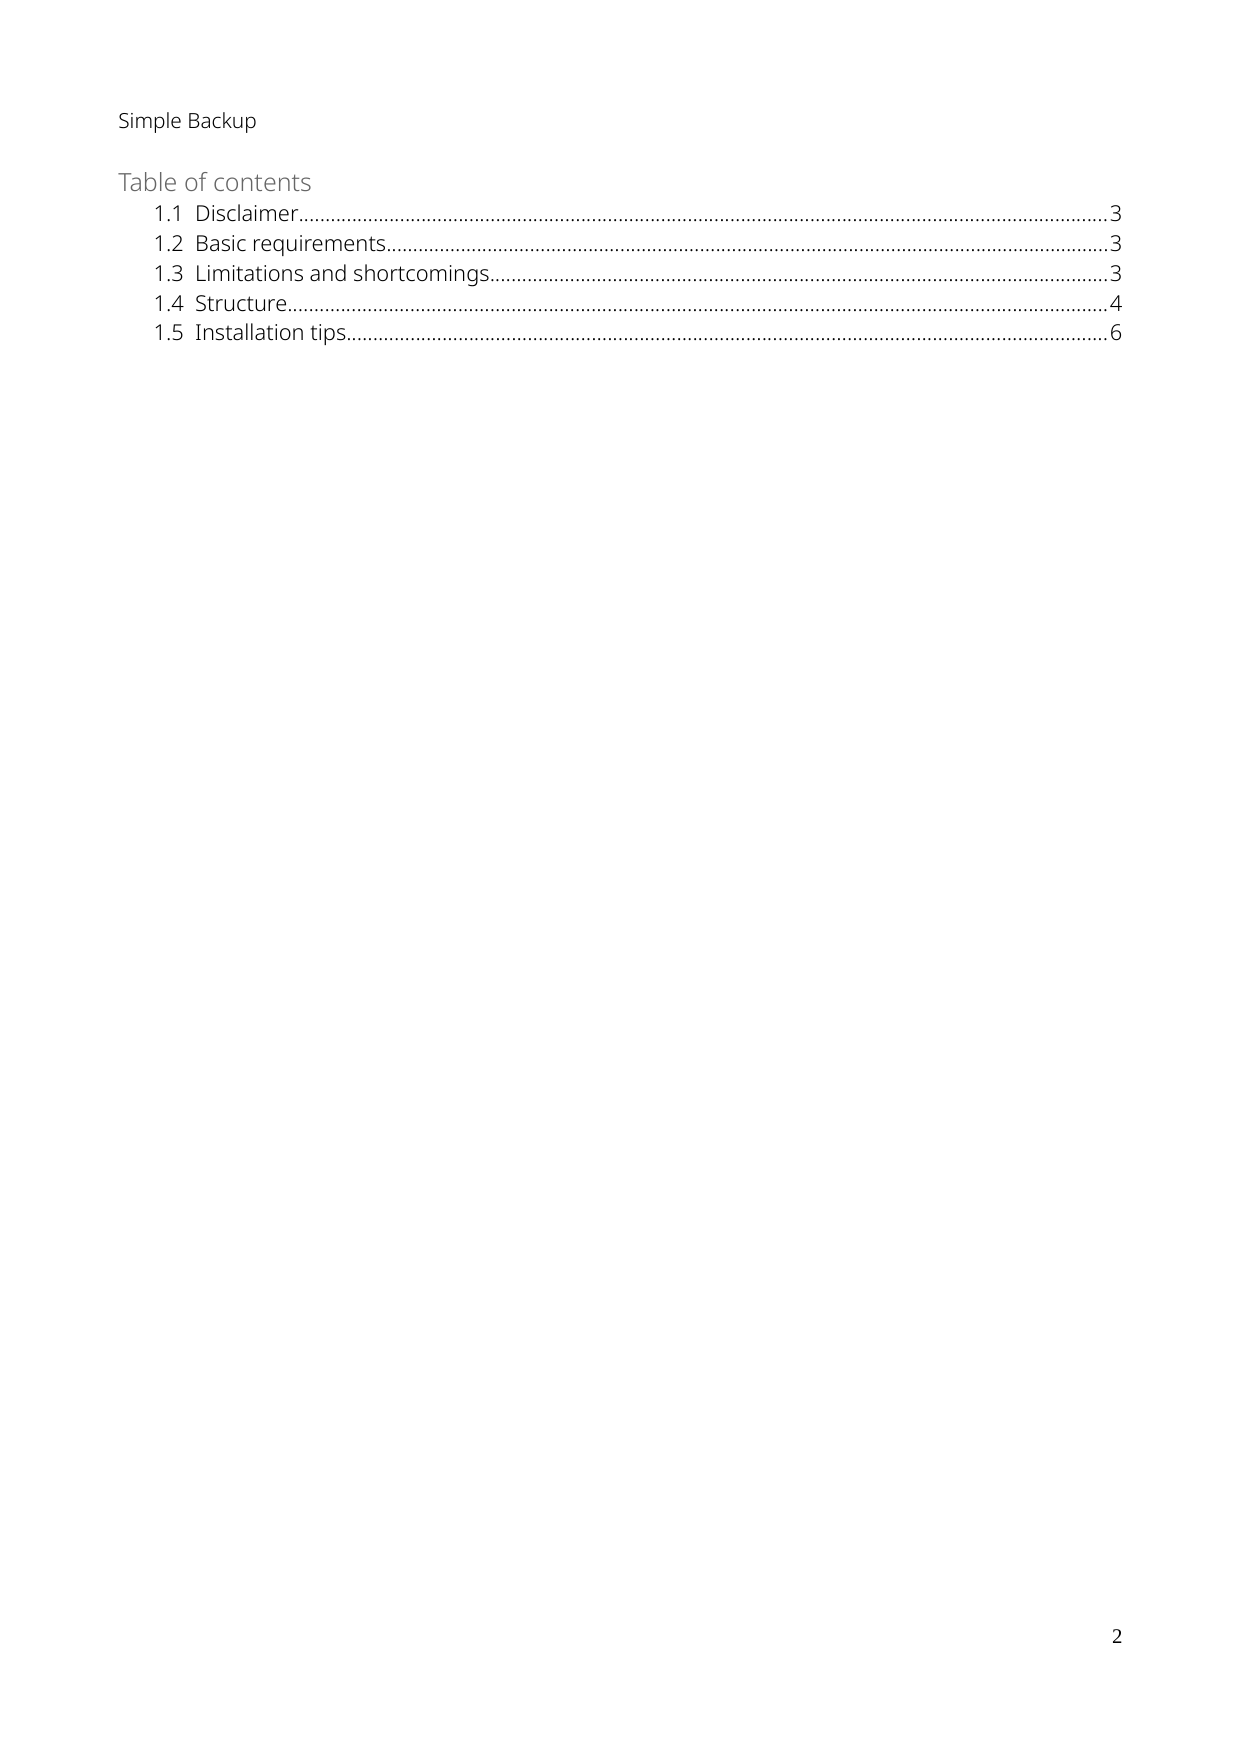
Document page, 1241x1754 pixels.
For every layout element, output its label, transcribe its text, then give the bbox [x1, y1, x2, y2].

text 1.3 Limitations and shortcomings 3 [148, 258, 1122, 288]
text 1.2 Basic requirements 3 [148, 228, 1122, 258]
text 1.1 Disclaimer 3 [148, 198, 1122, 228]
text 1.4 Structure 4 [148, 288, 1122, 317]
text 1.5 Installation tips 6 [148, 317, 1122, 347]
subtitle Table of contents [118, 164, 1122, 198]
